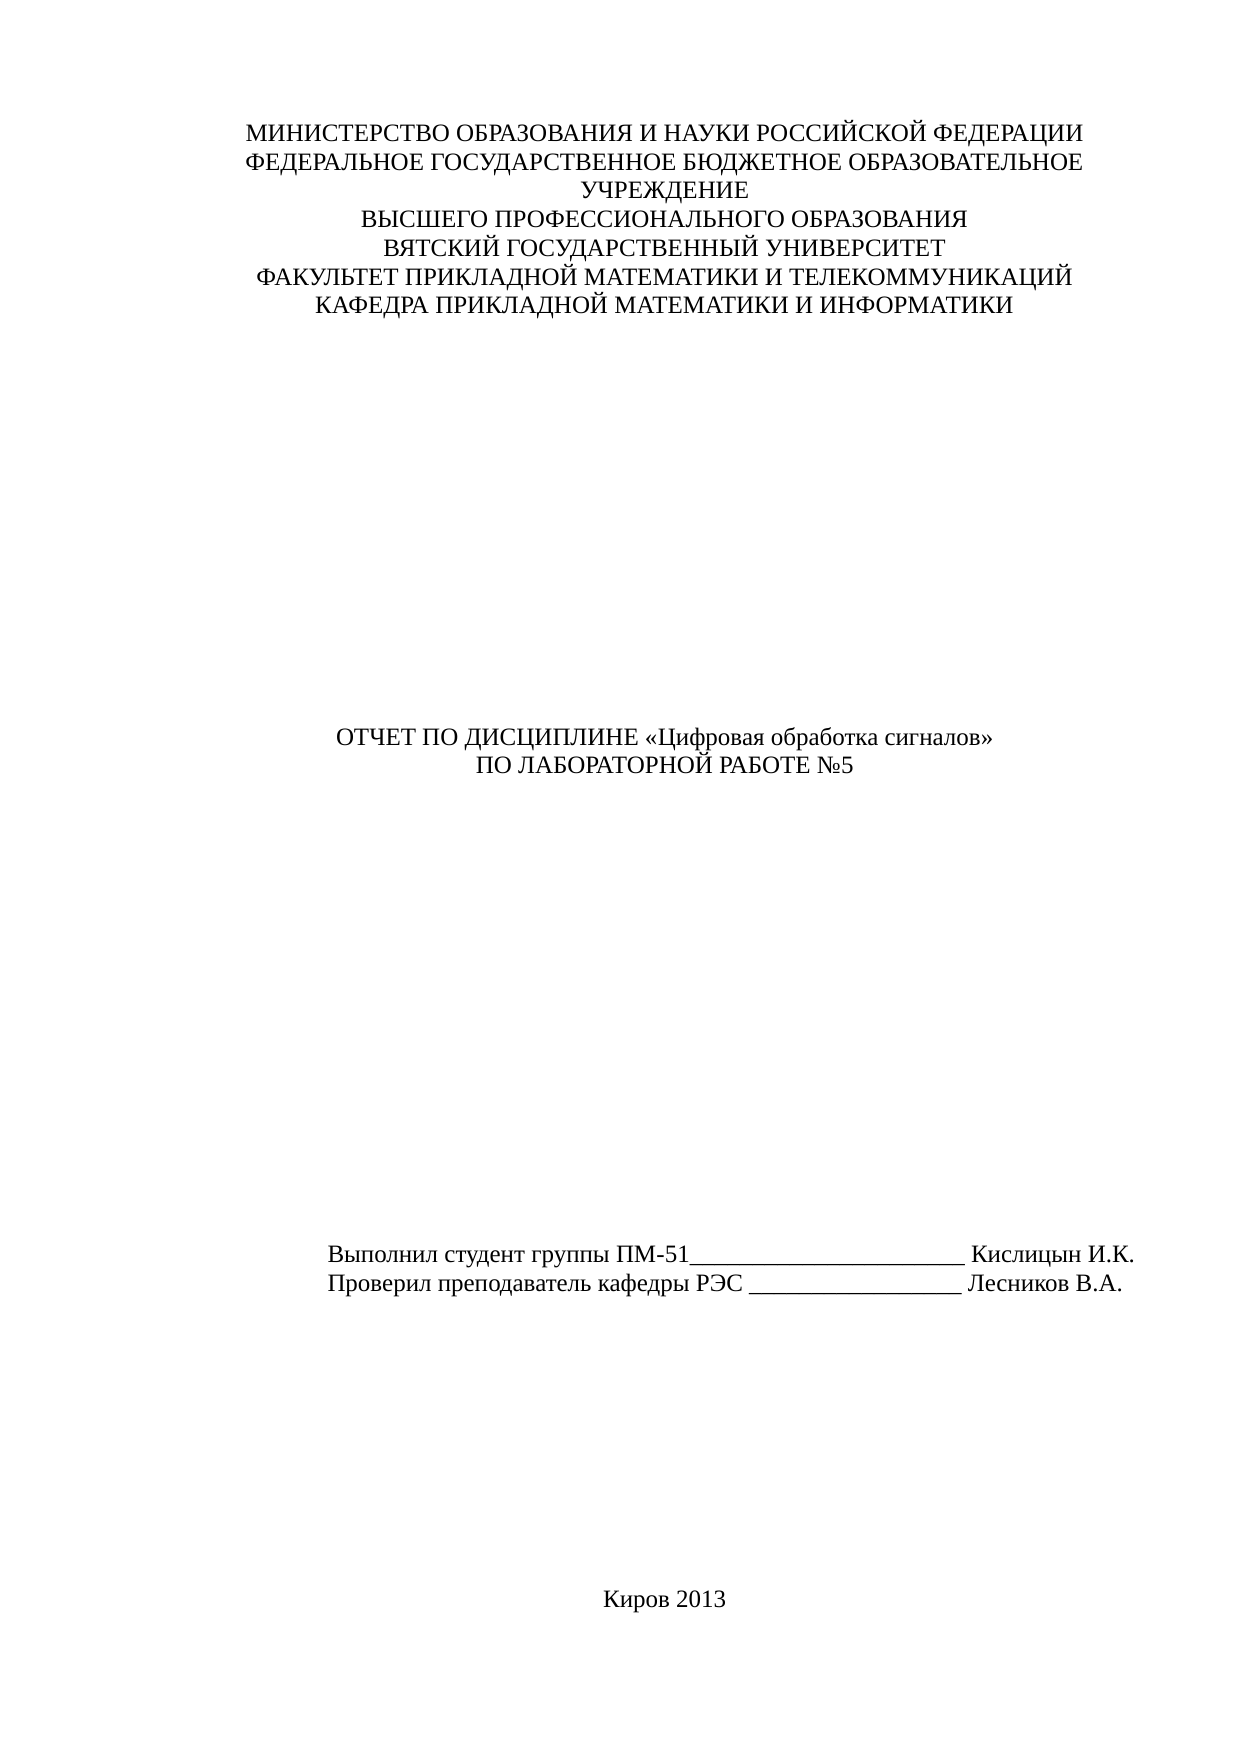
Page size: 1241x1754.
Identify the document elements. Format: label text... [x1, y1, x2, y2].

text Киров 2013 [177, 1556, 1152, 1613]
text ФАКУЛЬТЕТ ПРИКЛАДНОЙ МАТЕМАТИКИ И ТЕЛЕКОММУНИКАЦИЙ [177, 262, 1152, 291]
text ПО ЛАБОРАТОРНОЙ РАБОТЕ №5 [177, 751, 1152, 779]
text Выполнил студент группы ПМ-51______________________ Кислицын И.К. [327, 1239, 1152, 1268]
text ВЯТСКИЙ ГОСУДАРСТВЕННЫЙ УНИВЕРСИТЕТ [177, 233, 1152, 262]
text ОТЧЕТ ПО ДИСЦИПЛИНЕ «Цифровая обработка сигналов» [177, 722, 1152, 751]
text Министерство образования и науки РОССИЙСКОЙ ФЕДЕРАЦИИ [177, 118, 1152, 147]
text ВЫСШЕГО ПРОФЕССИОНАЛЬНОГО ОБРАЗОВАНИЯ [177, 204, 1152, 233]
text КАФЕДРА ПРИКЛАДНОЙ МАТЕМАТИКИ И ИНФОРМАТИКИ [177, 291, 1152, 319]
text ФЕДЕРАЛЬНОЕ ГОСУДАРСТВЕННОЕ БЮДЖЕТНОЕ ОБРАЗОВАТЕЛЬНОЕ УЧРЕЖДЕНИЕ [177, 147, 1152, 204]
text Проверил преподаватель кафедры РЭС _________________ Лесников В.А. [327, 1268, 1152, 1297]
